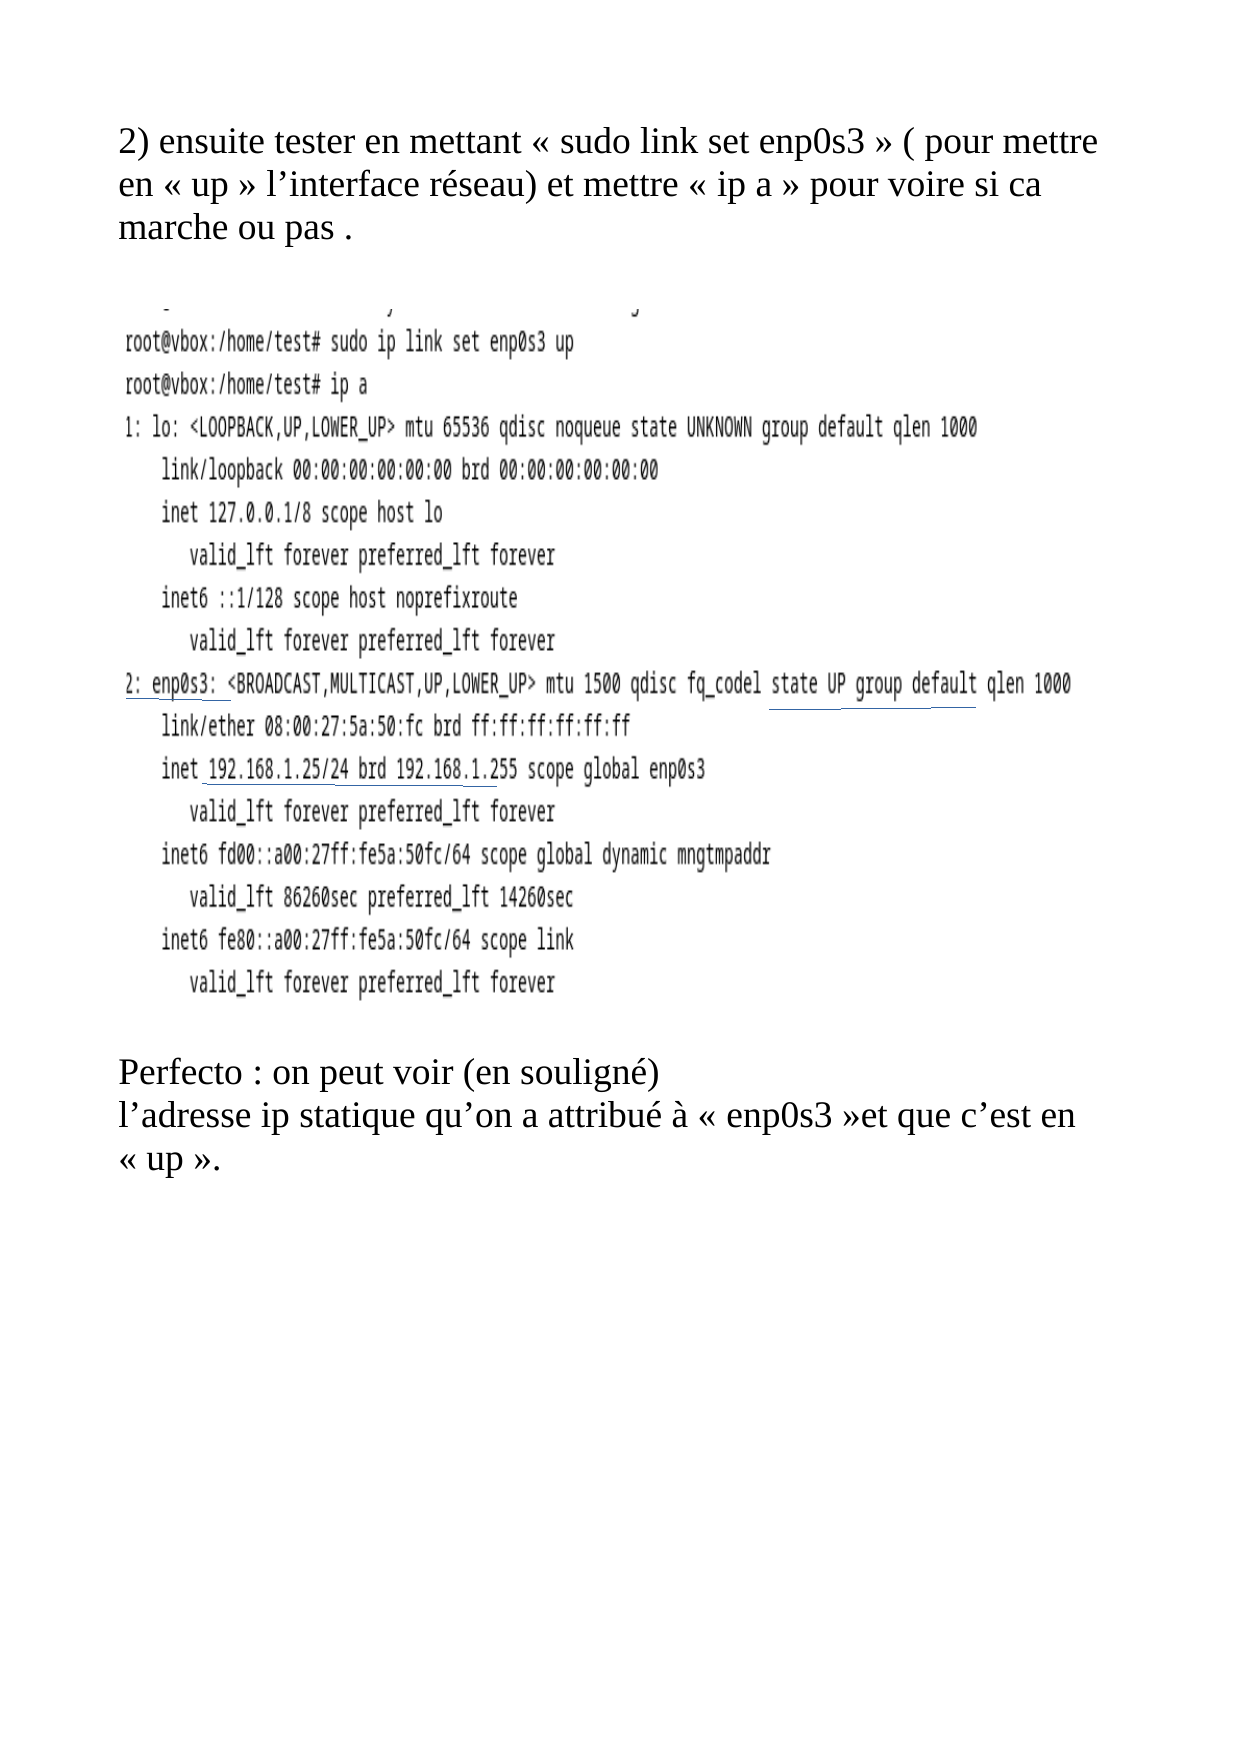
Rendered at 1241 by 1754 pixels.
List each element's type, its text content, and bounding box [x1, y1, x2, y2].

text l’adresse ip statique qu’on a attribué à « enp0s3 »et que c’est en « up ». [118, 1092, 1122, 1179]
text 2) ensuite tester en mettant « sudo link set enp0s3 » ( pour mettre en « up » l’interface réseau) et mettre « ip a » pour voire si ca marche ou pas . [118, 118, 1122, 247]
text Perfecto : on peut voir (en souligné) [118, 1049, 1122, 1092]
picture [126, 309, 1086, 1007]
